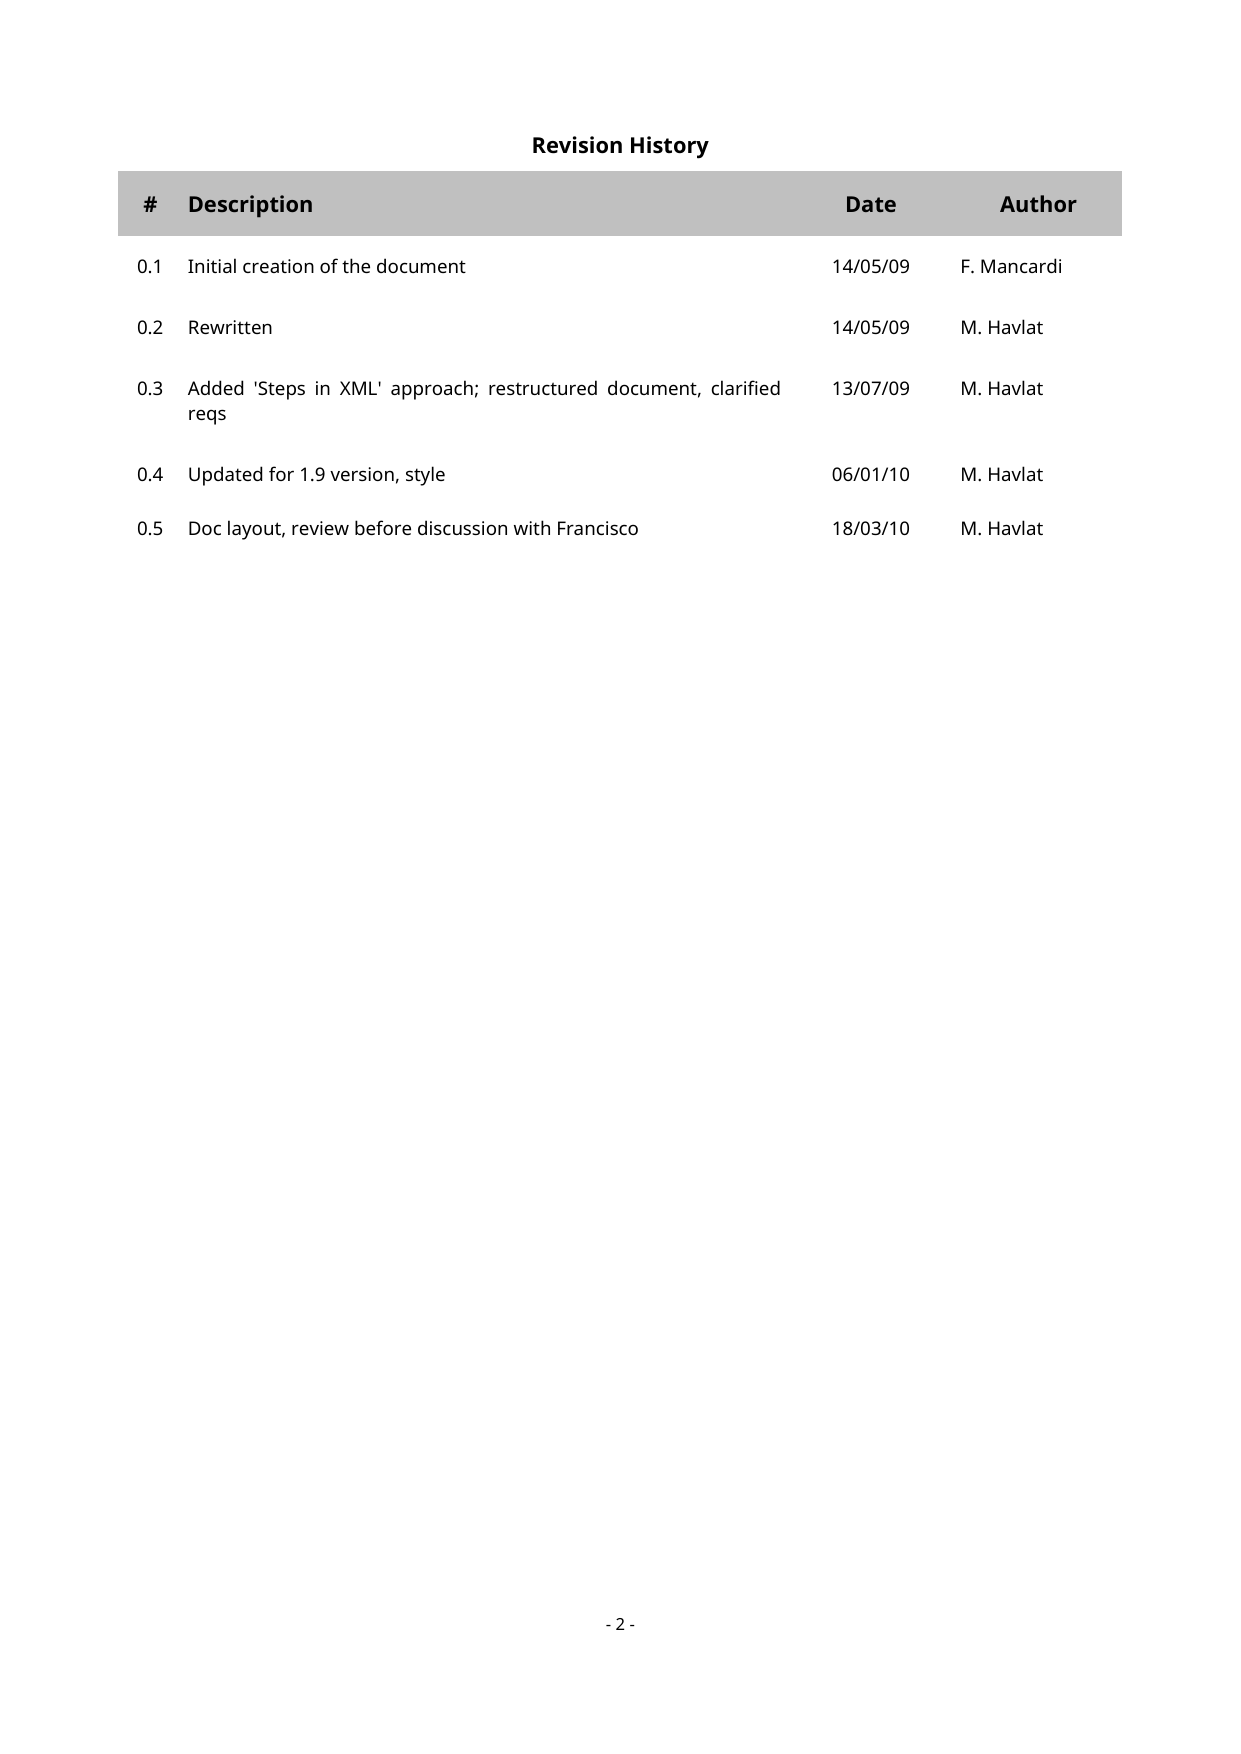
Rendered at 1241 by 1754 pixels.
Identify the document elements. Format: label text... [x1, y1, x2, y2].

table_header Description [182, 171, 787, 236]
table_cell 18/03/10 [787, 504, 954, 553]
subtitle Revision History [118, 130, 1122, 160]
table_cell [118, 553, 182, 602]
table_cell 0.4 [118, 443, 182, 504]
table_cell [182, 602, 787, 650]
table_cell Rewritten [182, 297, 787, 357]
table_cell [787, 553, 954, 602]
table_cell [182, 553, 787, 602]
table_cell M. Havlat [954, 504, 1122, 553]
table_header # [118, 171, 182, 236]
table_cell 0.3 [118, 357, 182, 443]
table_cell M. Havlat [954, 443, 1122, 504]
table_cell Updated for 1.9 version, style [182, 443, 787, 504]
table_cell 0.2 [118, 297, 182, 357]
table_cell 14/05/09 [787, 297, 954, 357]
table_cell M. Havlat [954, 297, 1122, 357]
table_cell Added 'Steps in XML' approach; restructured document, clarified reqs [182, 357, 787, 443]
table_cell [118, 602, 182, 650]
table_cell [954, 602, 1122, 650]
table_cell 0.1 [118, 236, 182, 297]
table_cell 06/01/10 [787, 443, 954, 504]
table_cell [954, 553, 1122, 602]
table_cell 14/05/09 [787, 236, 954, 297]
table_cell [787, 602, 954, 650]
table_cell Initial creation of the document [182, 236, 787, 297]
table_cell Doc layout, review before discussion with Francisco [182, 504, 787, 553]
table_cell F. Mancardi [954, 236, 1122, 297]
table_cell 13/07/09 [787, 357, 954, 443]
table_cell M. Havlat [954, 357, 1122, 443]
table_header Author [954, 171, 1122, 236]
table_header Date [787, 171, 954, 236]
table_cell 0.5 [118, 504, 182, 553]
